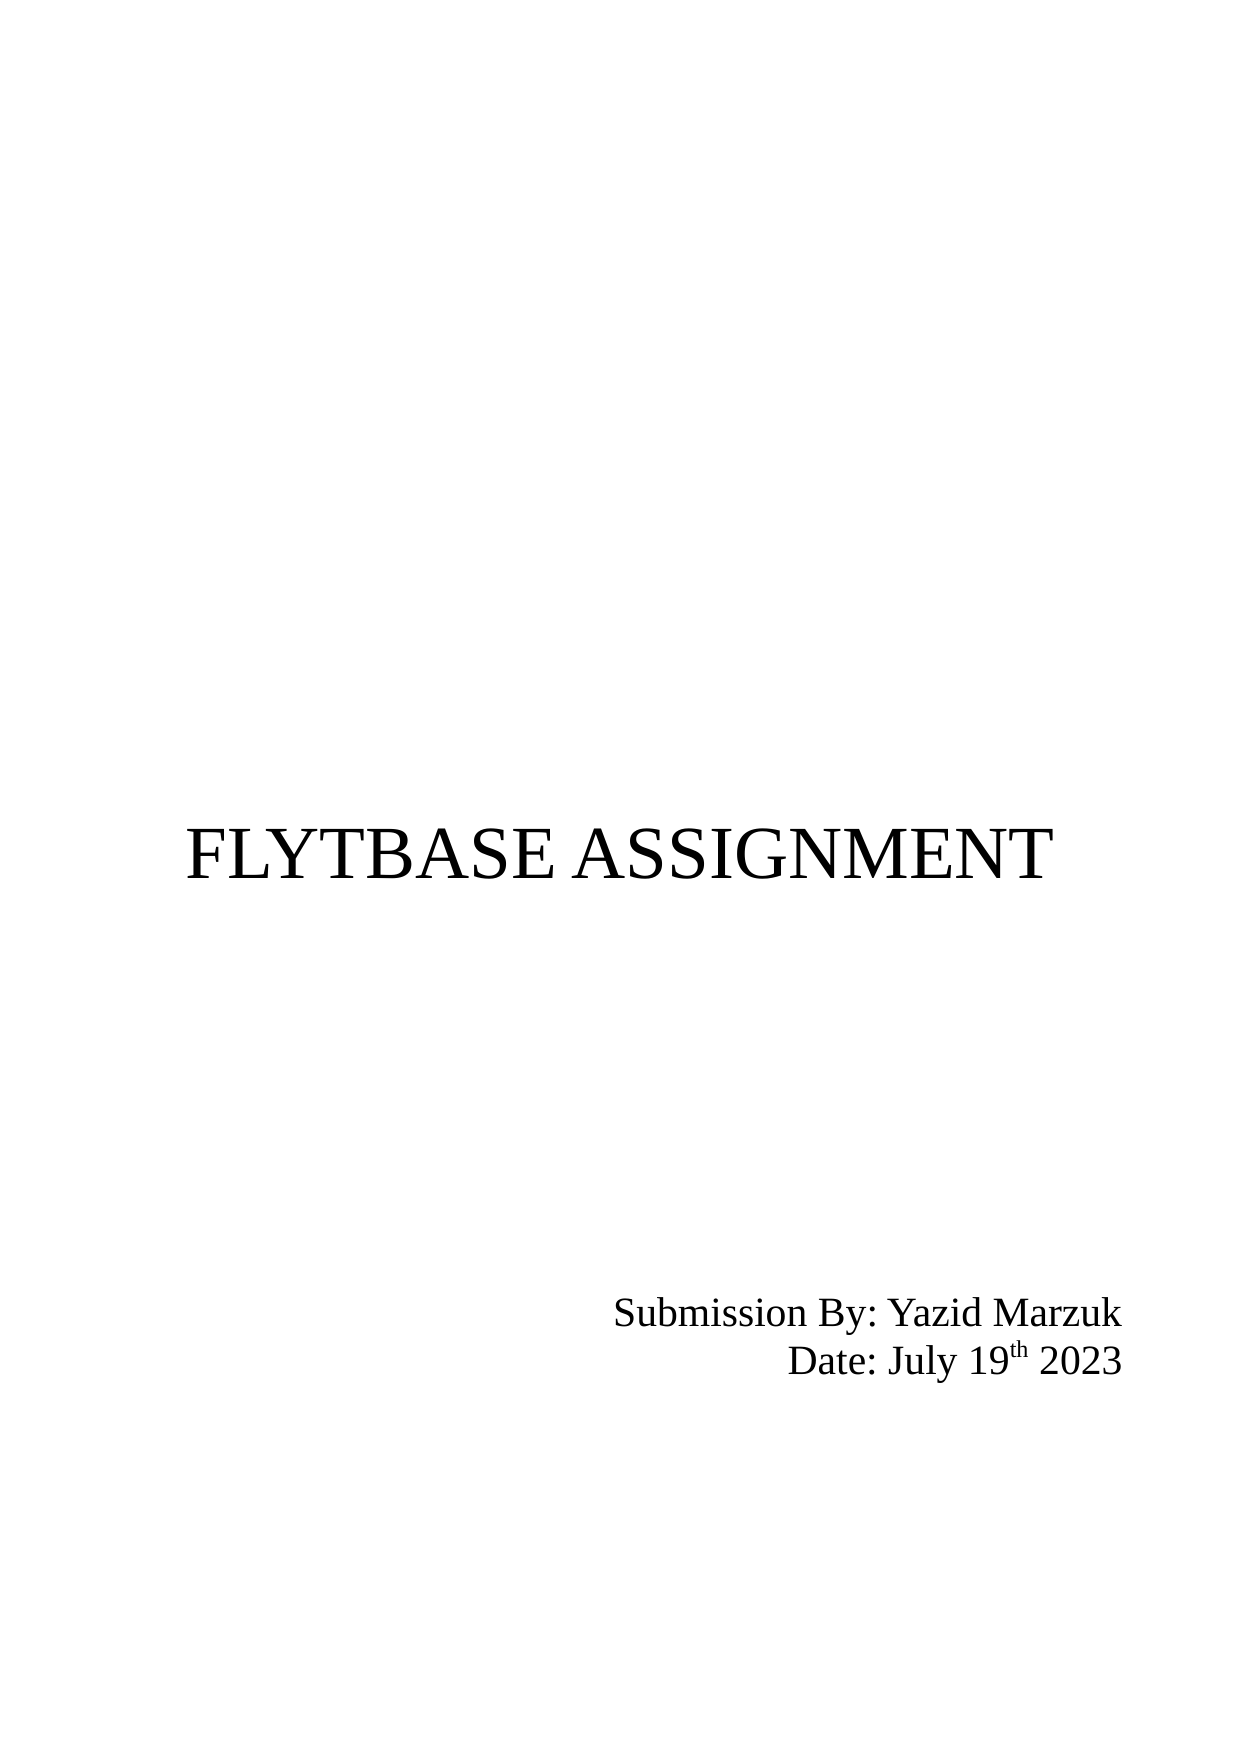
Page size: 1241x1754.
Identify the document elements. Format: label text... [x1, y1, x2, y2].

text Date: July 19th 2023 [118, 1335, 1122, 1383]
text Submission By: Yazid Marzuk [118, 1287, 1122, 1335]
text FLYTBASE ASSIGNMENT [118, 808, 1122, 894]
